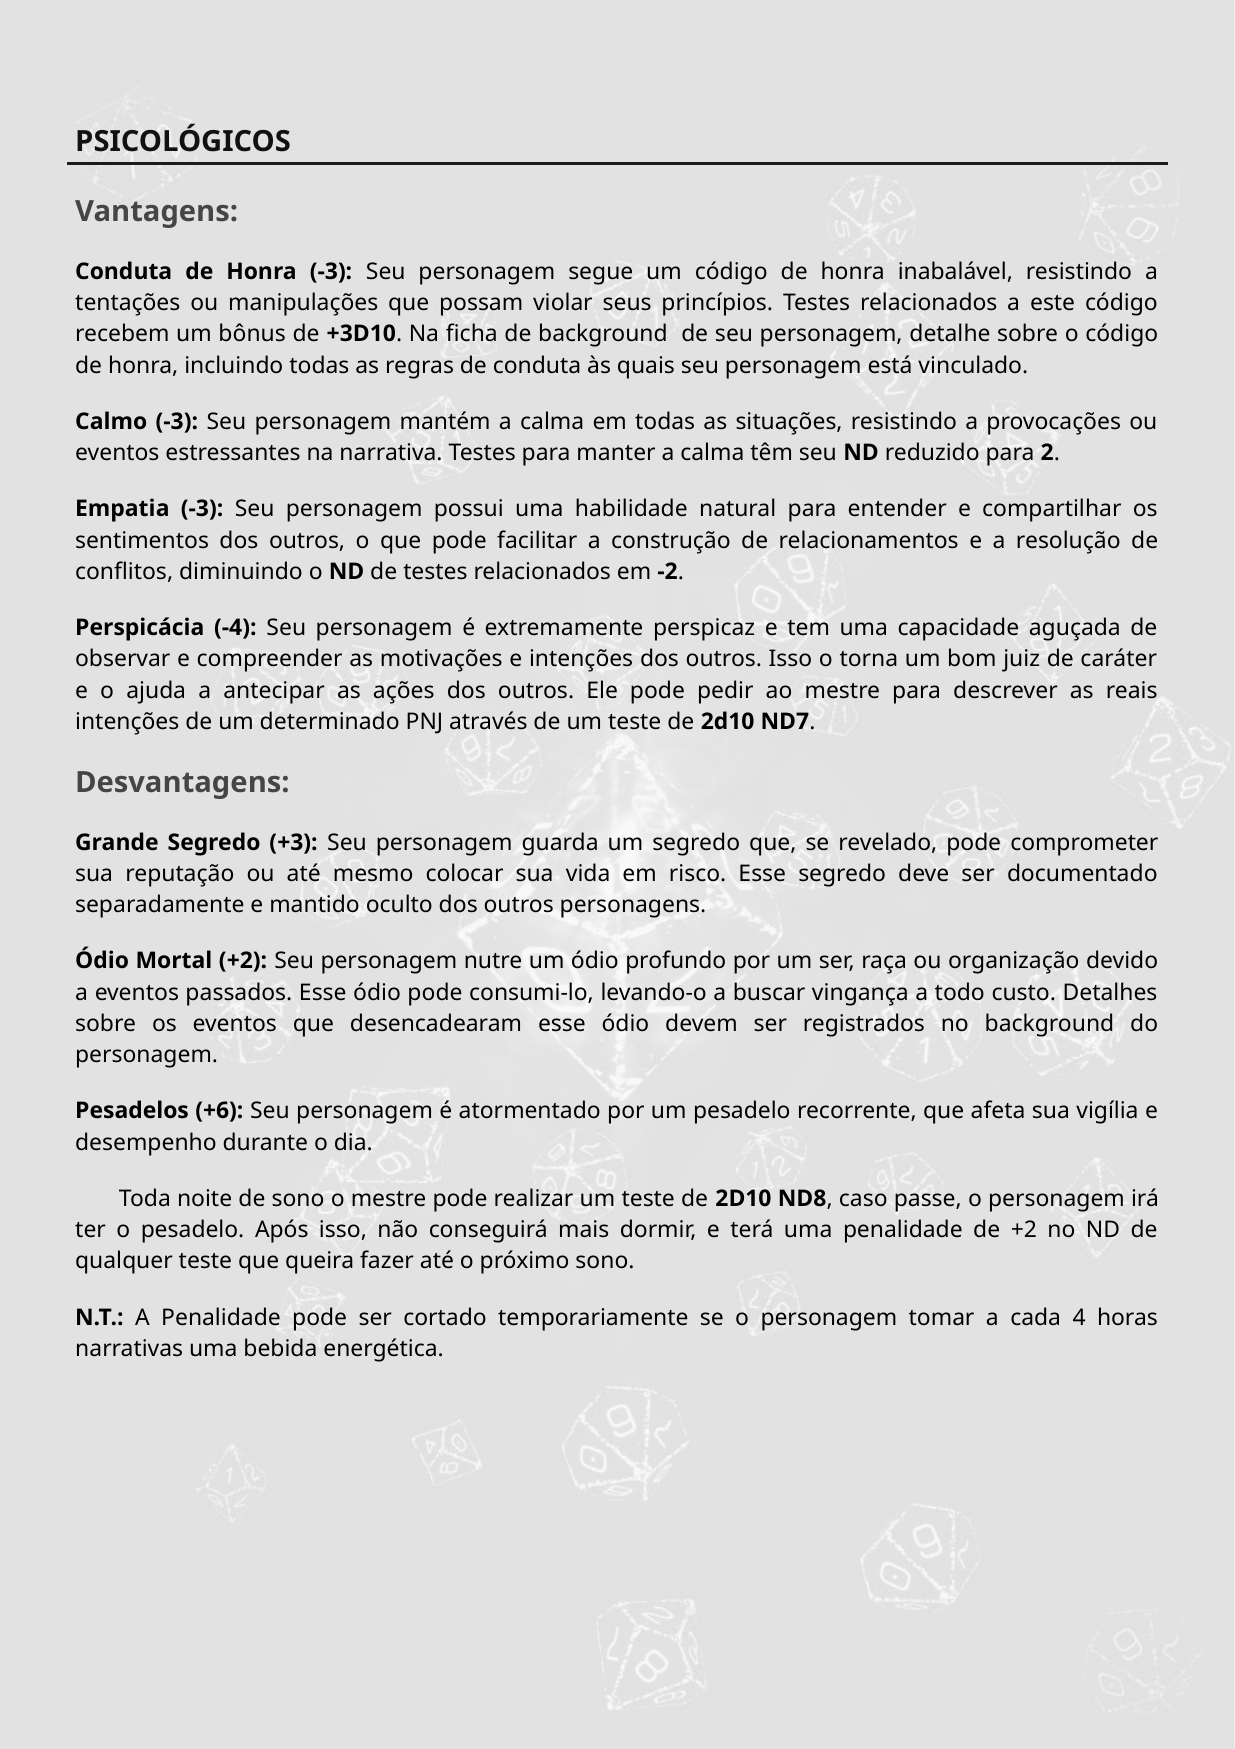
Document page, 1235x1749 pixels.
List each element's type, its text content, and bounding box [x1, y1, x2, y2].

text Grande Segredo (+3): Seu personagem guarda um segredo que, se revelado, pode comprometer sua reputação ou até mesmo colocar sua vida em risco. Esse segredo deve ser documentado separadamente e mantido oculto dos outros personagens. [75, 826, 1159, 919]
text Pesadelos (+6): Seu personagem é atormentado por um pesadelo recorrente, que afeta sua vigília e desempenho durante o dia. [75, 1094, 1159, 1157]
subtitle Vantagens: [75, 190, 1159, 230]
subtitle Psicológicos [67, 118, 1168, 162]
text Calmo (-3): Seu personagem mantém a calma em todas as situações, resistindo a provocações ou eventos estressantes na narrativa. Testes para manter a calma têm seu ND reduzido para 2. [75, 405, 1159, 467]
picture [0, 0, 1235, 1749]
text Ódio Mortal (+2): Seu personagem nutre um ódio profundo por um ser, raça ou organização devido a eventos passados. Esse ódio pode consumi-lo, levando-o a buscar vingança a todo custo. Detalhes sobre os eventos que desencadearam esse ódio devem ser registrados no background do personagem. [75, 944, 1159, 1069]
text Empatia (-3): Seu personagem possui uma habilidade natural para entender e compartilhar os sentimentos dos outros, o que pode facilitar a construção de relacionamentos e a resolução de conflitos, diminuindo o ND de testes relacionados em -2. [75, 492, 1159, 586]
text N.T.: A Penalidade pode ser cortado temporariamente se o personagem tomar a cada 4 horas narrativas uma bebida energética. [75, 1301, 1159, 1363]
text Perspicácia (-4): Seu personagem é extremamente perspicaz e tem uma capacidade aguçada de observar e compreender as motivações e intenções dos outros. Isso o torna um bom juiz de caráter e o ajuda a antecipar as ações dos outros. Ele pode pedir ao mestre para descrever as reais intenções de um determinado PNJ através de um teste de 2d10 ND7. [75, 611, 1159, 736]
text Conduta de Honra (-3): Seu personagem segue um código de honra inabalável, resistindo a tentações ou manipulações que possam violar seus princípios. Testes relacionados a este código recebem um bônus de +3D10. Na ficha de background de seu personagem, detalhe sobre o código de honra, incluindo todas as regras de conduta às quais seu personagem está vinculado. [75, 255, 1159, 380]
subtitle Desvantagens: [75, 761, 1159, 801]
text Toda noite de sono o mestre pode realizar um teste de 2D10 ND8, caso passe, o personagem irá ter o pesadelo. Após isso, não conseguirá mais dormir, e terá uma penalidade de +2 no ND de qualquer teste que queira fazer até o próximo sono. [75, 1182, 1159, 1276]
